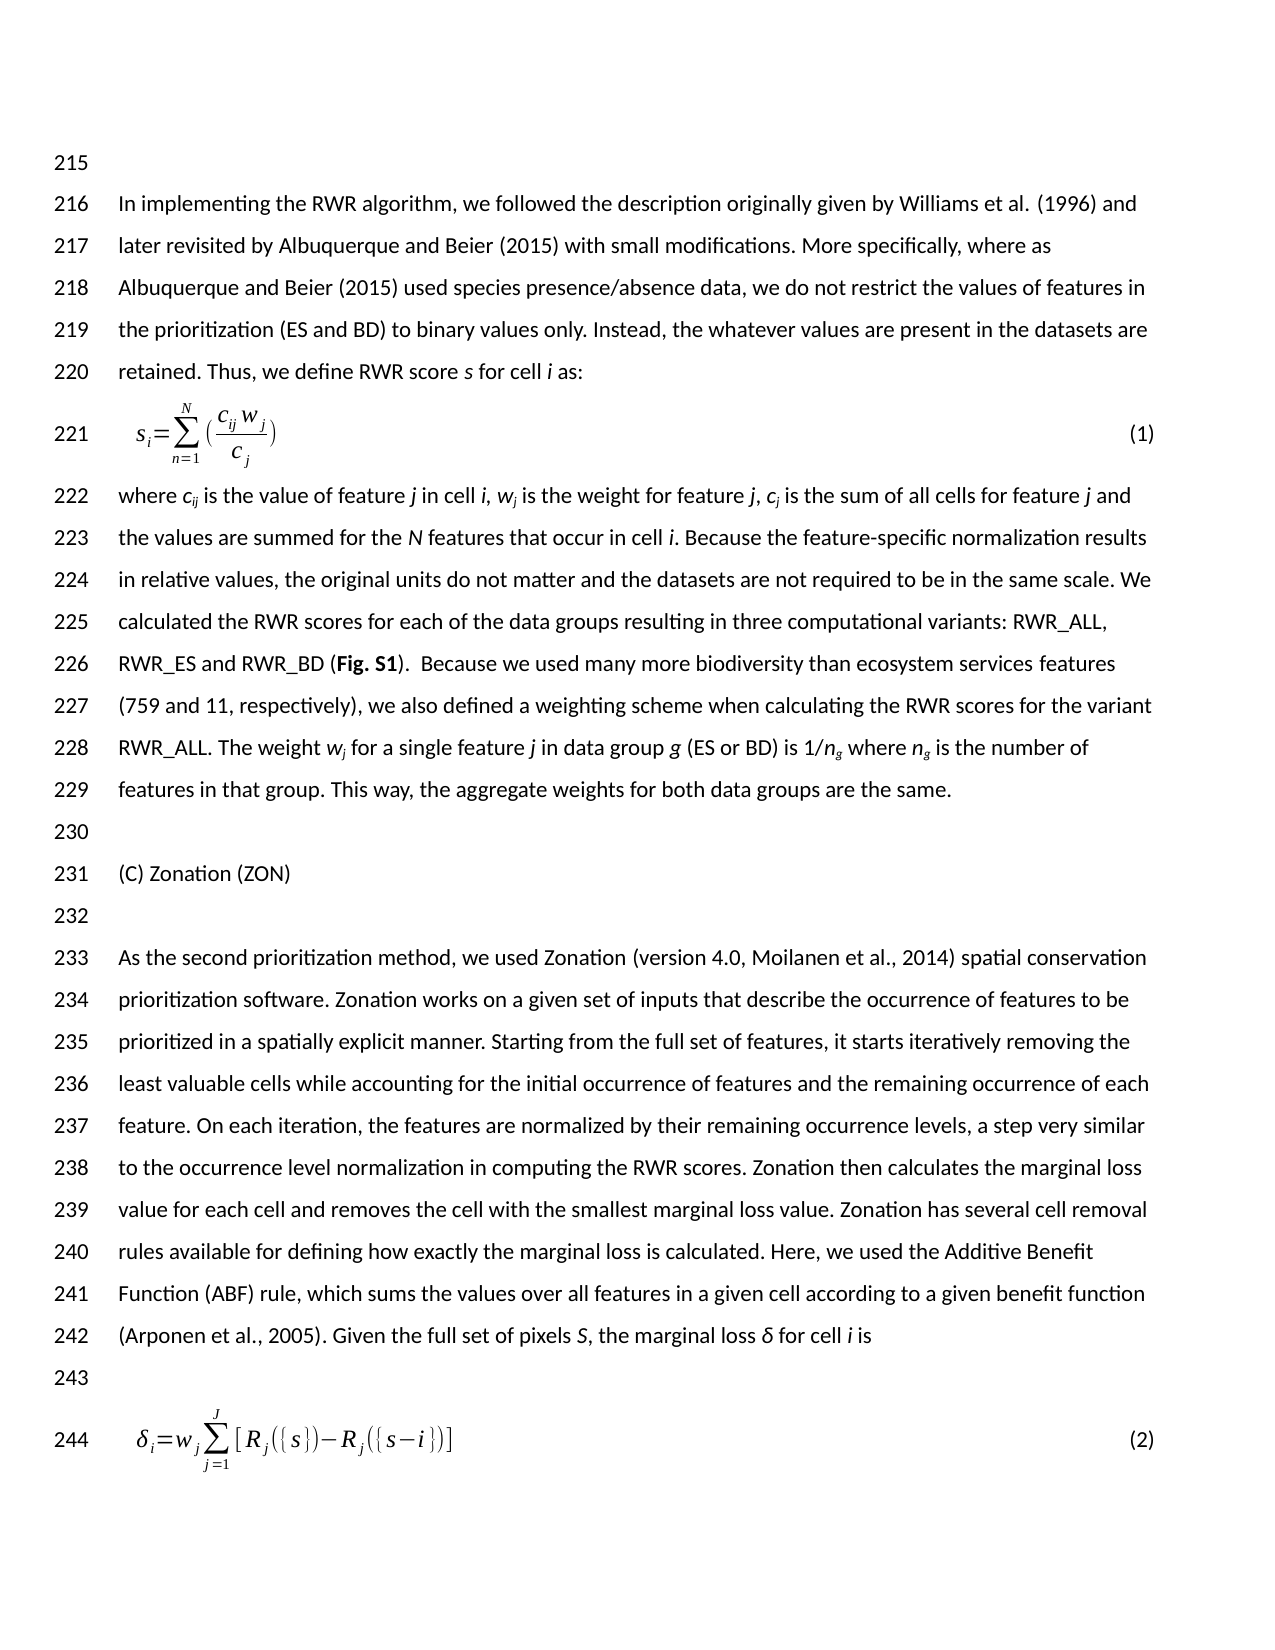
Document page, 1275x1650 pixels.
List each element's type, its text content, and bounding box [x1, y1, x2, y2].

text (1) [118, 399, 1157, 468]
text where cij is the value of feature j in cell i, wj is the weight for feature j, cj is the sum of all cells for feature j and the values are summed for the N features that occur in cell i. Because the feature-specific normalization results in relative values, the original units do not matter and the datasets are not required to be in the same scale. We calculated the RWR scores for each of the data groups resulting in three computational variants: RWR_ALL, RWR_ES and RWR_BD (Fig. S1). Because we used many more biodiversity than ecosystem services ⁠features (759 and 11, respectively), we also defined a weighting scheme when calculating the RWR scores for the variant RWR_ALL. The weight wj for a single feature j in data group g (ES or BD) is 1/ng where ng is the number of features in that group. This way, the aggregate weights for both data groups are the same. [118, 482, 1157, 803]
subtitle (C) Zonation (ZON) [118, 859, 1157, 887]
text (2) [118, 1405, 1157, 1472]
text As the second prioritization method, we used Zonation (version 4.0, Moilanen et al., 2014) spatial conservation prioritization software. Zonation works on a given set of inputs that describe the occurrence of features to be prioritized in a spatially explicit manner. Starting from the full set of features, it starts iteratively removing the least valuable cells while accounting for the initial occurrence of features and the remaining occurrence of each feature. On each iteration, the features are normalized by their remaining occurrence levels, a step very similar to the occurrence level normalization in computing the RWR scores. Zonation then calculates the marginal loss value for each cell and removes the cell with the smallest marginal loss value. Zonation has several cell removal rules available for defining how exactly the marginal loss is calculated. Here, we used the Additive Benefit Function (ABF) rule, which sums the values over all features in a given cell according to a given benefit function (Arponen et al., 2005)⁠. Given the full set of pixels S, the marginal loss δ for cell i is [118, 943, 1157, 1349]
text In implementing the RWR algorithm, we followed the description originally given by Williams et al. (1996)⁠ and later revisited by Albuquerque and Beier (2015) with small modifications. More specifically, where as Albuquerque and Beier (2015) used species presence/absence data, we do not restrict the values of features in the prioritization (ES and BD) to binary values only. Instead, the whatever values are present in the datasets are retained. Thus, we define RWR score s for cell i as: [118, 189, 1157, 386]
